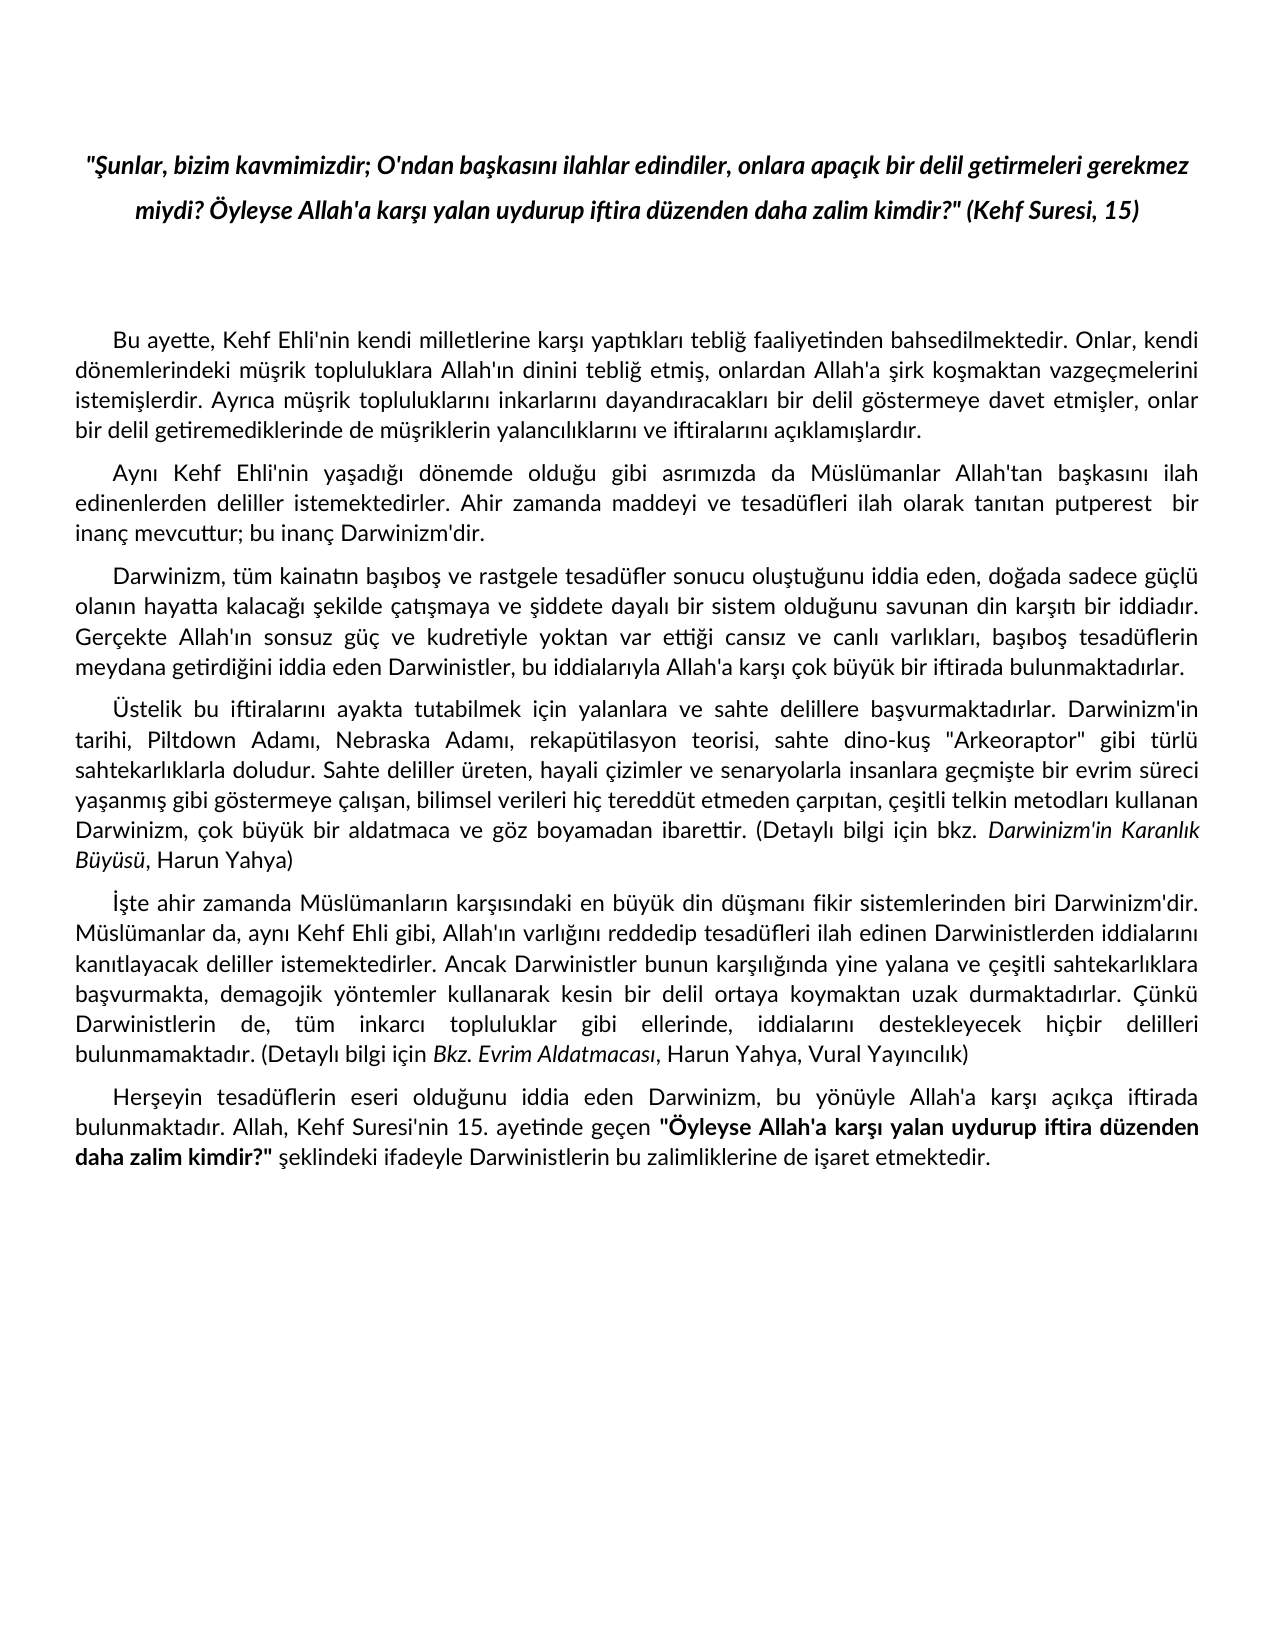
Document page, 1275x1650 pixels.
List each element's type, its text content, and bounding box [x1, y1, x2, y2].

text "Şunlar, bizim kavmimizdir; O'ndan başkasını ilahlar edindiler, onlara apaçık bir delil getirmeleri gerekmez miydi? Öyleyse Allah'a karşı yalan uydurup iftira düzenden daha zalim kimdir?" (Kehf Suresi, 15) [75, 150, 1200, 225]
text Bu ayette, Kehf Ehli'nin kendi milletlerine karşı yaptıkları tebliğ faaliyetinden bahsedilmektedir. Onlar, kendi dönemlerindeki müşrik topluluklara Allah'ın dinini tebliğ etmiş, onlardan Allah'a şirk koşmaktan vazgeçmelerini istemişlerdir. Ayrıca müşrik topluluklarını inkarlarını dayandıracakları bir delil göstermeye davet etmişler, onlar bir delil getiremediklerinde de müşriklerin yalancılıklarını ve iftiralarını açıklamışlardır. [75, 325, 1200, 443]
text Darwinizm, tüm kainatın başıboş ve rastgele tesadüfler sonucu oluştuğunu iddia eden, doğada sadece güçlü olanın hayatta kalacağı şekilde çatışmaya ve şiddete dayalı bir sistem olduğunu savunan din karşıtı bir iddiadır. Gerçekte Allah'ın sonsuz güç ve kudretiyle yoktan var ettiği cansız ve canlı varlıkları, başıboş tesadüflerin meydana getirdiğini iddia eden Darwinistler, bu iddialarıyla Allah'a karşı çok büyük bir iftirada bulunmaktadırlar. [75, 562, 1200, 680]
text Herşeyin tesadüflerin eseri olduğunu iddia eden Darwinizm, bu yönüyle Allah'a karşı açıkça iftirada bulunmaktadır. Allah, Kehf Suresi'nin 15. ayetinde geçen "Öyleyse Allah'a karşı yalan uydurup iftira düzenden daha zalim kimdir?" şeklindeki ifadeyle Darwinistlerin bu zalimliklerine de işaret etmektedir. [75, 1083, 1200, 1171]
text Üstelik bu iftiralarını ayakta tutabilmek için yalanlara ve sahte delillere başvurmaktadırlar. Darwinizm'in tarihi, Piltdown Adamı, Nebraska Adamı, rekapütilasyon teorisi, sahte dino-kuş "Arkeoraptor" gibi türlü sahtekarlıklarla doludur. Sahte deliller üreten, hayali çizimler ve senaryolarla insanlara geçmişte bir evrim süreci yaşanmış gibi göstermeye çalışan, bilimsel verileri hiç tereddüt etmeden çarpıtan, çeşitli telkin metodları kullanan Darwinizm, çok büyük bir aldatmaca ve göz boyamadan ibarettir. (Detaylı bilgi için bkz. Darwinizm'in Karanlık Büyüsü, Harun Yahya) [75, 695, 1200, 874]
text Aynı Kehf Ehli'nin yaşadığı dönemde olduğu gibi asrımızda da Müslümanlar Allah'tan başkasını ilah edinenlerden deliller istemektedirler. Ahir zamanda maddeyi ve tesadüfleri ilah olarak tanıtan putperest bir inanç mevcuttur; bu inanç Darwinizm'dir. [75, 459, 1200, 547]
text İşte ahir zamanda Müslümanların karşısındaki en büyük din düşmanı fikir sistemlerinden biri Darwinizm'dir. Müslümanlar da, aynı Kehf Ehli gibi, Allah'ın varlığını reddedip tesadüfleri ilah edinen Darwinistlerden iddialarını kanıtlayacak deliller istemektedirler. Ancak Darwinistler bunun karşılığında yine yalana ve çeşitli sahtekarlıklara başvurmakta, demagojik yöntemler kullanarak kesin bir delil ortaya koymaktan uzak durmaktadırlar. Çünkü Darwinistlerin de, tüm inkarcı topluluklar gibi ellerinde, iddialarını destekleyecek hiçbir delilleri bulunmamaktadır. (Detaylı bilgi için Bkz. Evrim Aldatmacası, Harun Yahya, Vural Yayıncılık) [75, 889, 1200, 1067]
